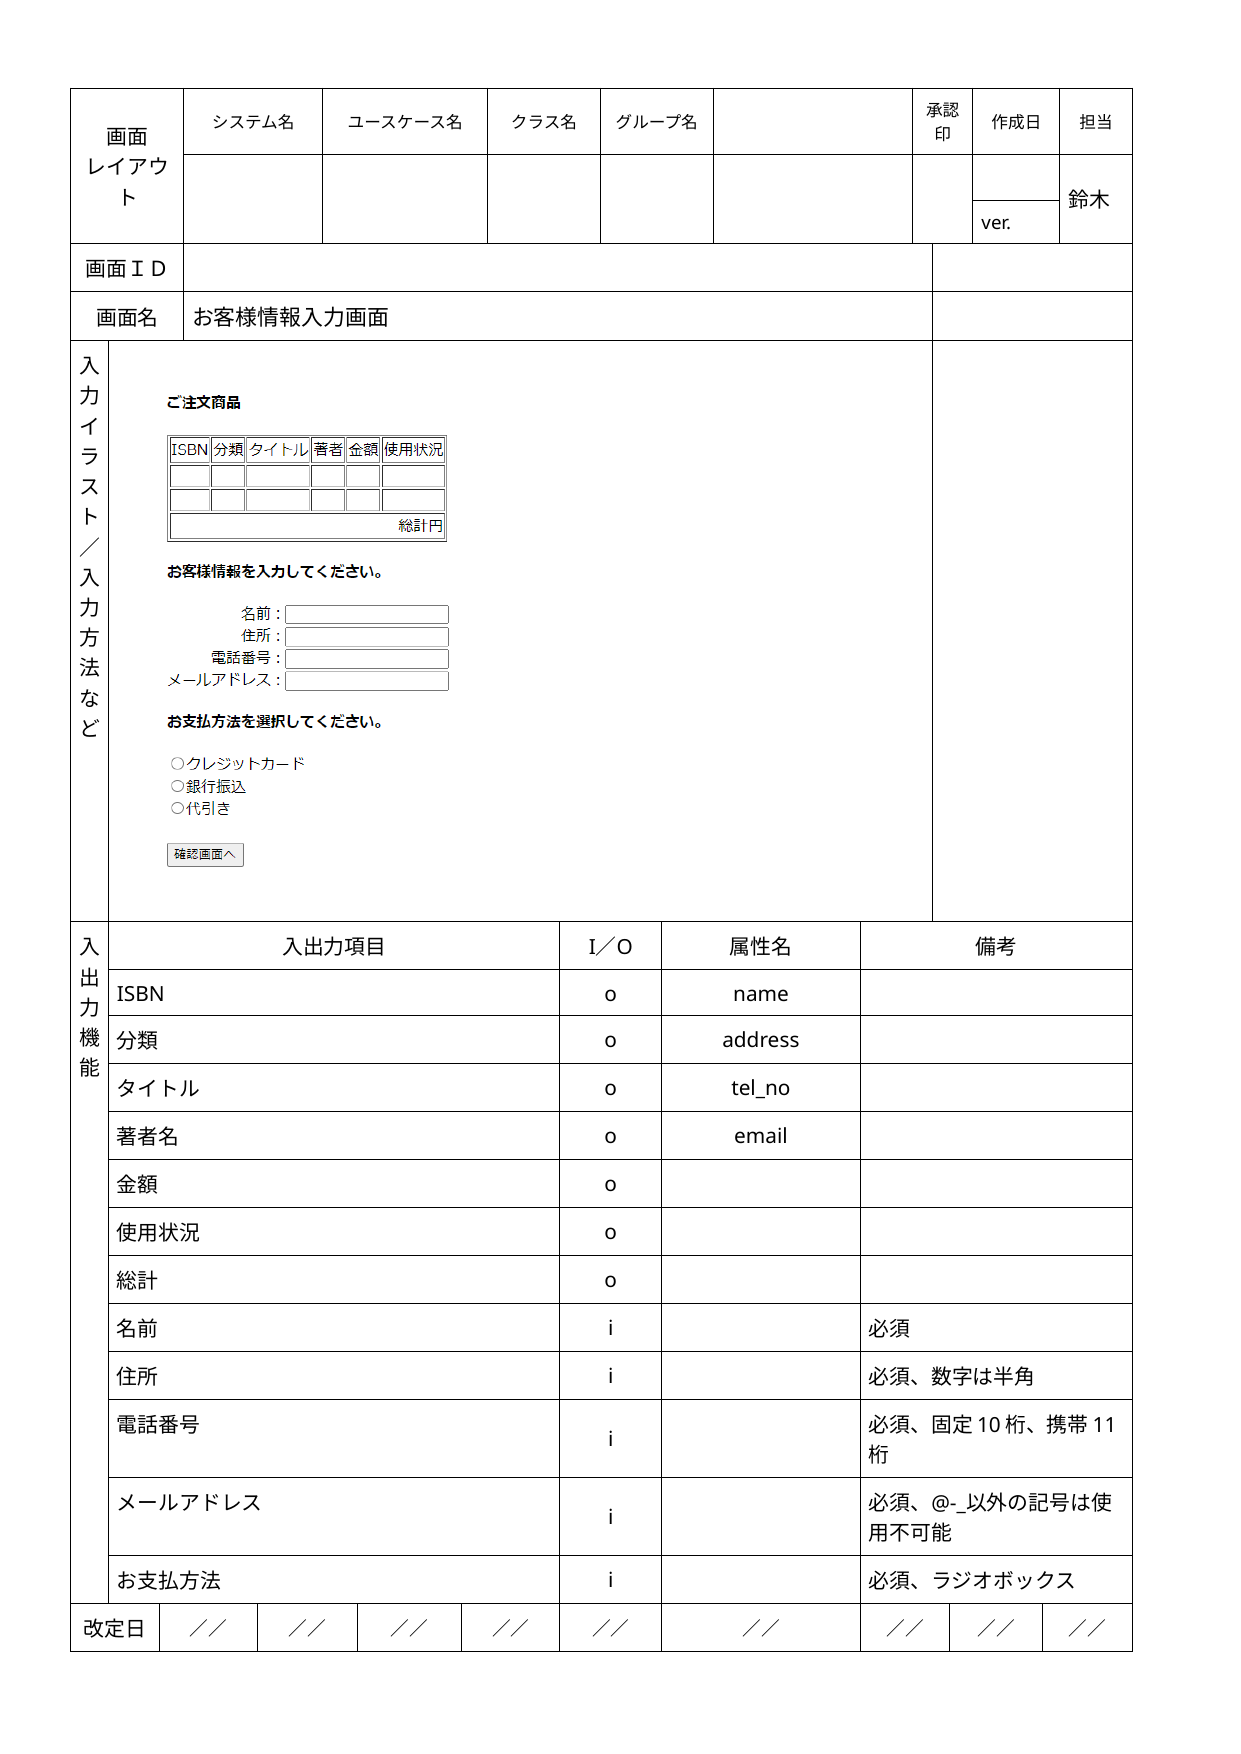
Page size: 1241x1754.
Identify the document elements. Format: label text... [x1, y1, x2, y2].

table_cell i [560, 1478, 661, 1555]
table_cell 必須、固定10桁、携帯11桁 [861, 1400, 1132, 1477]
table_cell [662, 1256, 860, 1303]
table_cell o [560, 1064, 661, 1111]
table_cell ISBN [109, 970, 559, 1015]
table_cell o [560, 1016, 661, 1063]
table_cell 著者名 [109, 1112, 559, 1159]
table_cell [861, 1016, 1132, 1063]
table_cell [861, 1208, 1132, 1255]
table_header グループ名 [601, 89, 713, 153]
table_cell [601, 155, 713, 243]
table_cell i [560, 1352, 661, 1399]
table_cell o [560, 1112, 661, 1159]
table_cell o [560, 1256, 661, 1303]
table_cell [861, 1064, 1132, 1111]
table_cell ／／ [160, 1604, 257, 1651]
table_cell 鈴木 [1060, 155, 1132, 243]
table_cell [662, 1208, 860, 1255]
table_cell o [560, 1208, 661, 1255]
table_cell [184, 155, 322, 243]
table_cell o [560, 1160, 661, 1207]
table_cell 住所 [109, 1352, 559, 1399]
table_header [714, 89, 912, 153]
table_cell 属性名 [662, 922, 860, 969]
table_header 担当 [1060, 89, 1132, 153]
table_header システム名 [184, 89, 322, 153]
table_header 承認印 [913, 89, 972, 153]
table_cell 必須、@-_以外の記号は使用不可能 [861, 1478, 1132, 1555]
table_cell 入出力機能 [71, 922, 108, 1603]
table_cell 電話番号 [109, 1400, 559, 1477]
table_cell o [560, 970, 661, 1015]
table_cell 分類 [109, 1016, 559, 1063]
table_cell 総計 [109, 1256, 559, 1303]
table_cell [861, 970, 1132, 1015]
table_cell i [560, 1304, 661, 1351]
table_cell ／／ [1043, 1604, 1132, 1651]
table_cell メールアドレス [109, 1478, 559, 1555]
table_cell [913, 155, 972, 243]
table_cell [662, 1304, 860, 1351]
table_cell [714, 155, 912, 243]
table_cell [109, 341, 932, 921]
table_cell [861, 1160, 1132, 1207]
table_cell タイトル [109, 1064, 559, 1111]
table_cell 金額 [109, 1160, 559, 1207]
table_cell [933, 341, 1132, 921]
table_cell ver. [973, 201, 1059, 243]
table_cell ／／ [358, 1604, 461, 1651]
table_cell address [662, 1016, 860, 1063]
table_cell [488, 155, 600, 243]
table_cell 備考 [861, 922, 1132, 969]
table_cell 必須 [861, 1304, 1132, 1351]
table_header ユースケース名 [323, 89, 487, 153]
table_cell I／O [560, 922, 661, 969]
table_header クラス名 [488, 89, 600, 153]
table_cell ／／ [662, 1604, 860, 1651]
table_cell 入力イラスト／入力方法など [71, 341, 108, 921]
table_cell [662, 1556, 860, 1603]
table_cell tel_no [662, 1064, 860, 1111]
table_cell 名前 [109, 1304, 559, 1351]
picture [159, 376, 472, 881]
table_cell お客様情報入力画面 [184, 292, 932, 340]
table_cell 必須、数字は半角 [861, 1352, 1132, 1399]
table_cell [933, 292, 1132, 340]
table_cell name [662, 970, 860, 1015]
table_cell 改定日 [71, 1604, 159, 1651]
table_cell お支払方法 [109, 1556, 559, 1603]
table_cell ／／ [560, 1604, 661, 1651]
table_cell ／／ [462, 1604, 559, 1651]
table_cell [662, 1160, 860, 1207]
table_header 画面 レイアウト [71, 89, 183, 243]
table_cell [861, 1256, 1132, 1303]
table_cell 必須、ラジオボックス [861, 1556, 1132, 1603]
table_header 作成日 [973, 89, 1059, 153]
table_cell [184, 244, 932, 291]
table_cell ／／ [258, 1604, 357, 1651]
table_cell i [560, 1556, 661, 1603]
table_cell 画面ＩＤ [71, 244, 183, 291]
table_cell [861, 1112, 1132, 1159]
table_cell [662, 1352, 860, 1399]
table_cell ／／ [950, 1604, 1042, 1651]
table_cell [973, 155, 1059, 200]
table_cell email [662, 1112, 860, 1159]
table_cell 入出力項目 [109, 922, 559, 969]
table_cell ／／ [861, 1604, 949, 1651]
table_cell 画面名 [71, 292, 183, 340]
table_cell [323, 155, 487, 243]
table_cell [933, 244, 1132, 291]
table_cell i [560, 1400, 661, 1477]
table_cell [662, 1478, 860, 1555]
table_cell [662, 1400, 860, 1477]
table_cell 使用状況 [109, 1208, 559, 1255]
